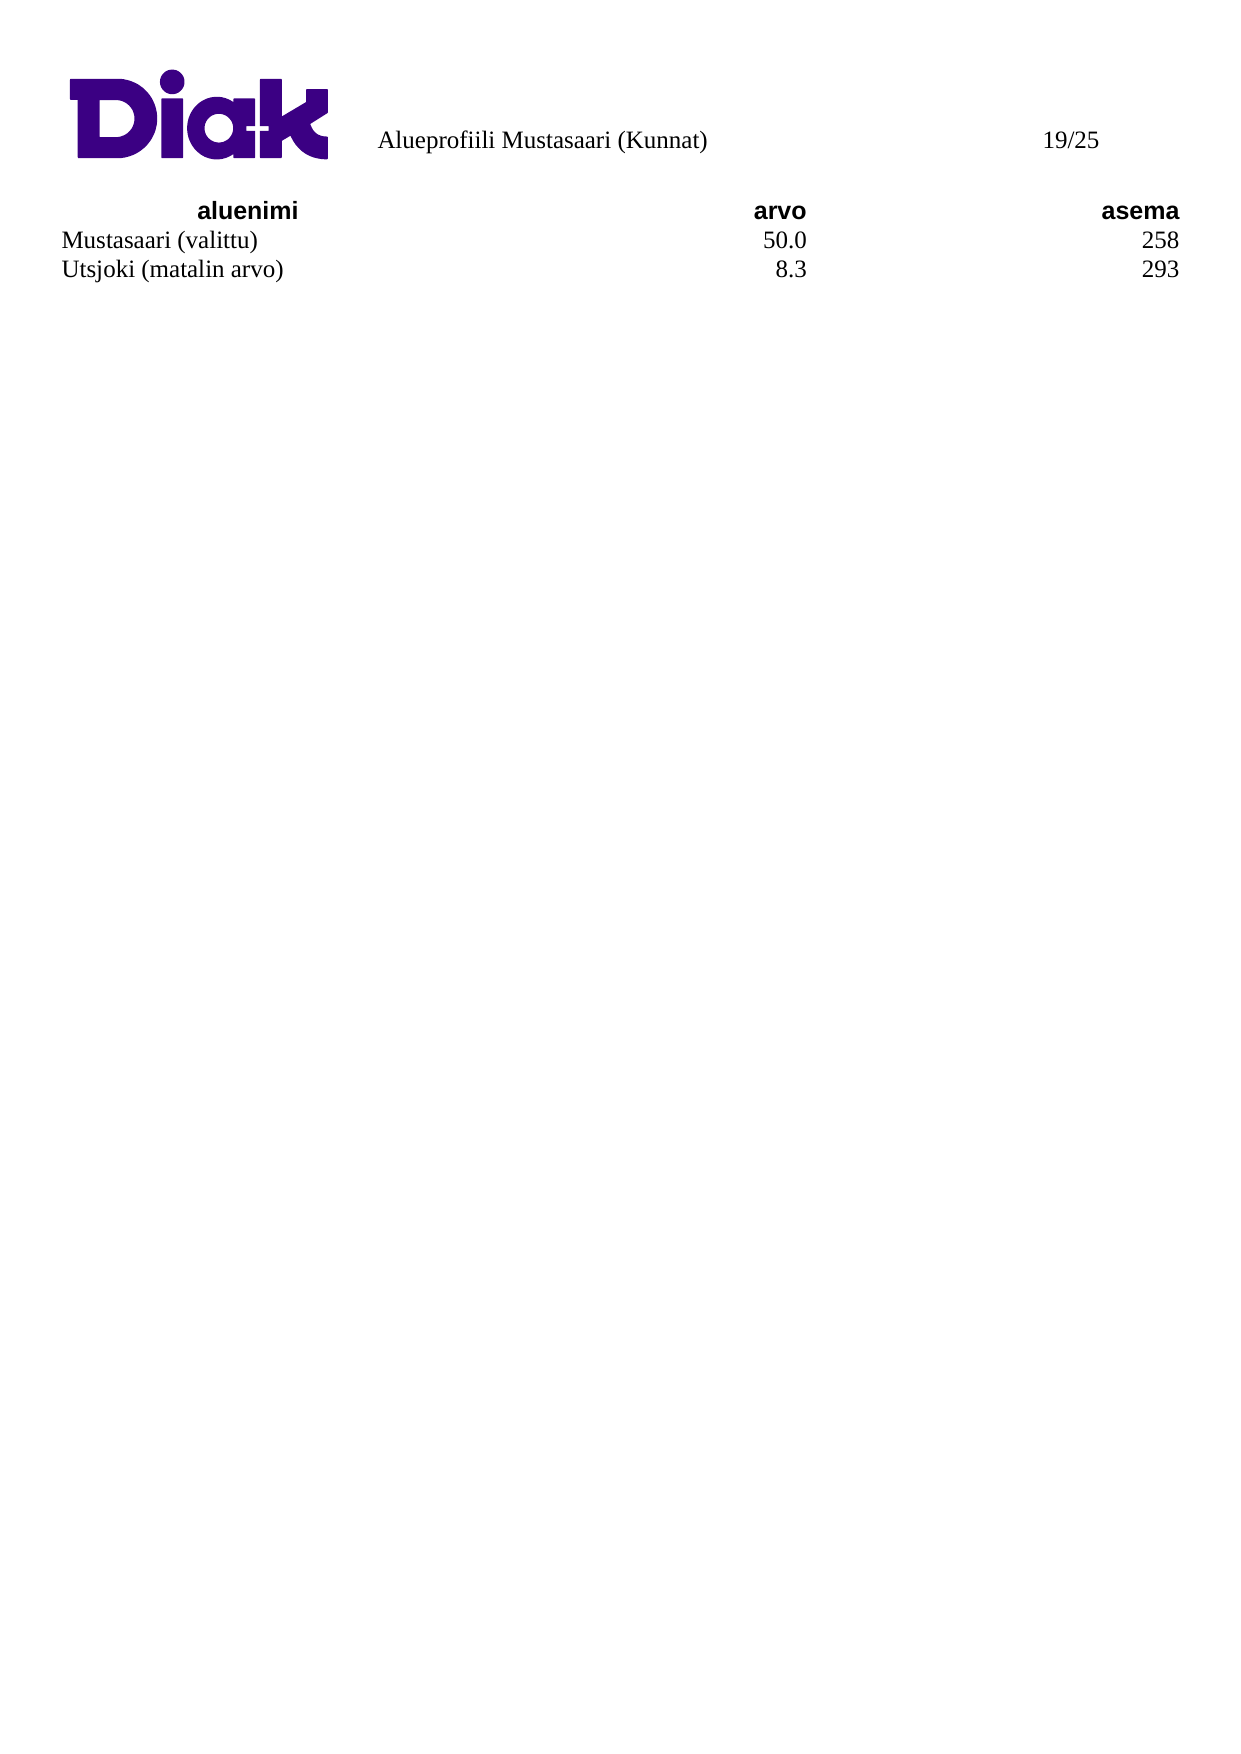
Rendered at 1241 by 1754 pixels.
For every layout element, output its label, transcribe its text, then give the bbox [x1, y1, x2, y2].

table_header arvo [434, 196, 806, 225]
table_header asema [806, 196, 1179, 225]
table_cell 8.3 [434, 254, 806, 282]
table_cell 50.0 [434, 225, 806, 254]
table_cell 293 [806, 254, 1179, 282]
table_header aluenimi [61, 196, 434, 225]
table_cell Mustasaari (valittu) [61, 225, 434, 254]
table_cell Utsjoki (matalin arvo) [61, 254, 434, 282]
table_cell 258 [806, 225, 1179, 254]
